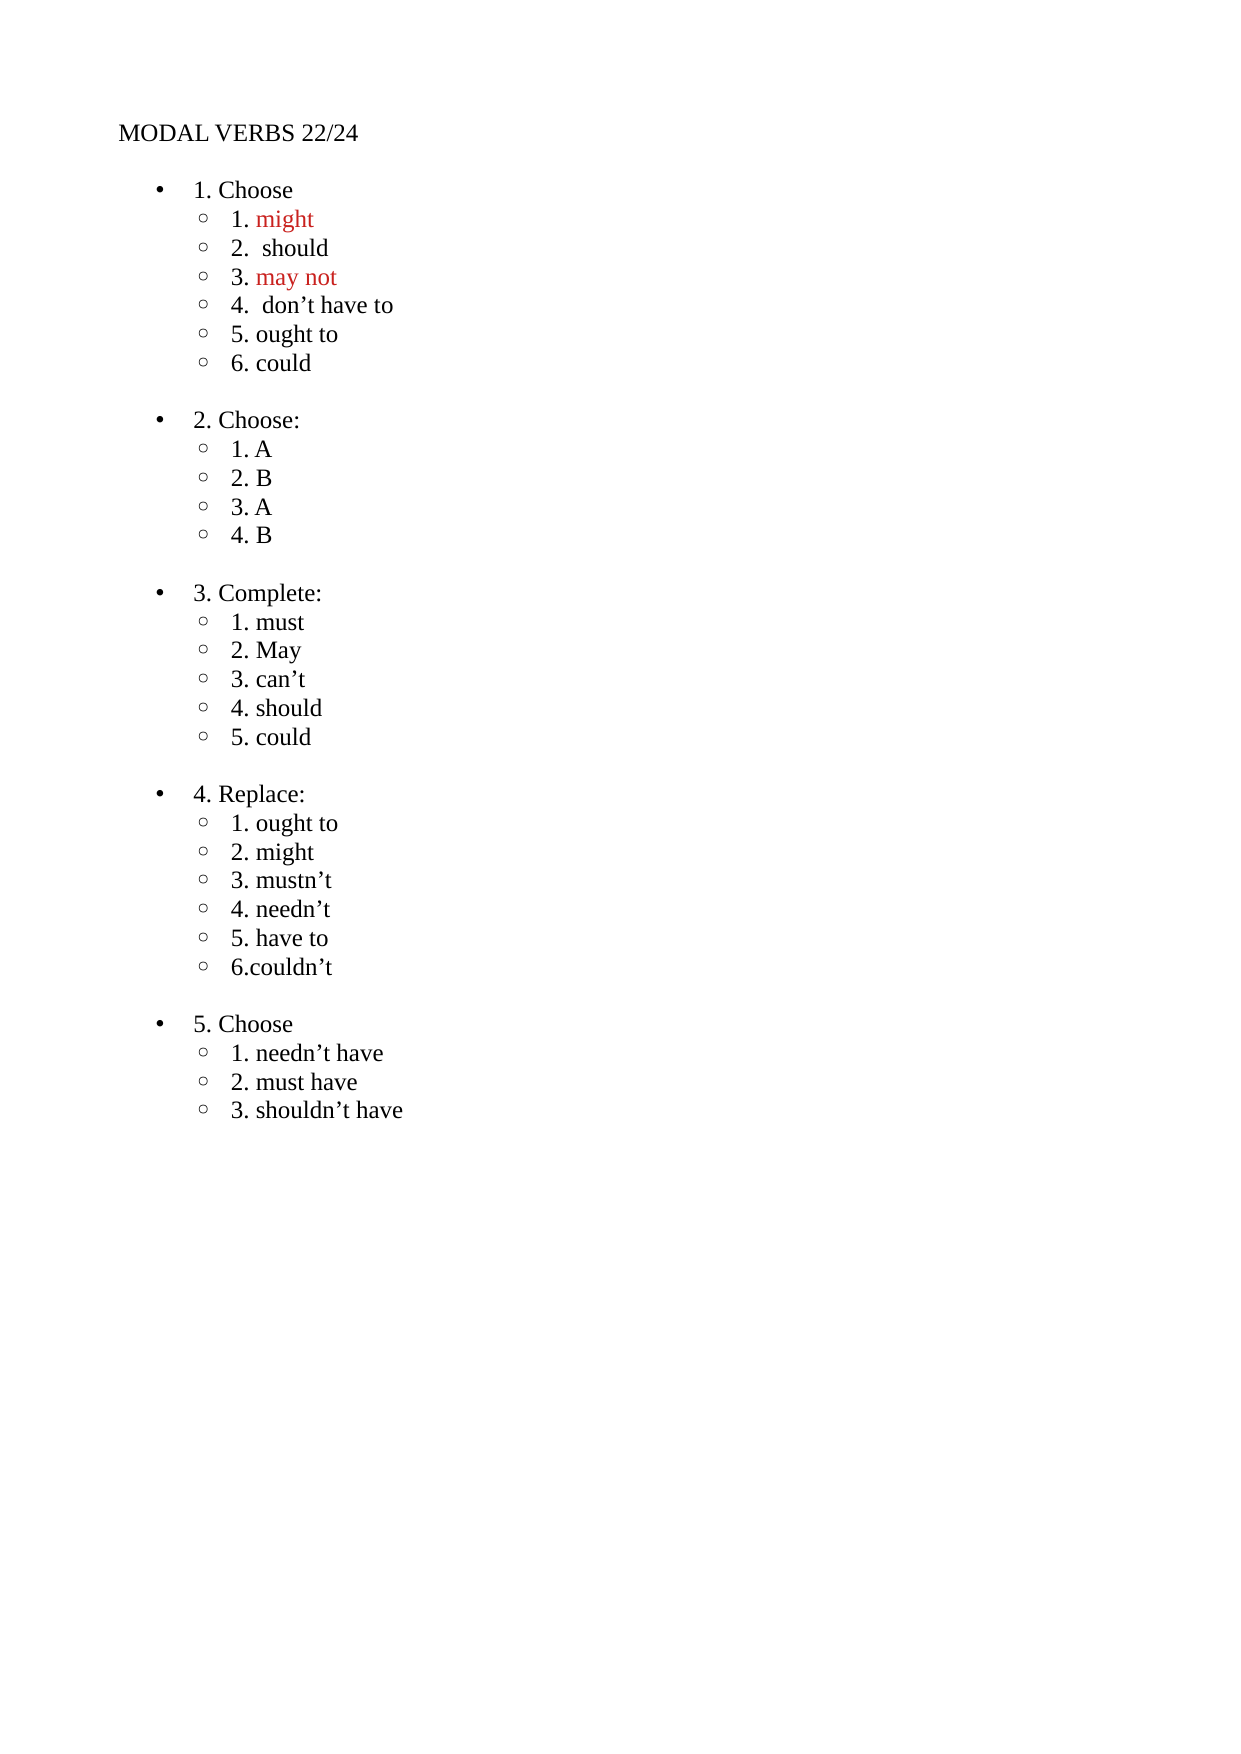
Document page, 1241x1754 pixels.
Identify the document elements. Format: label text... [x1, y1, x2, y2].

list 2. B [193, 463, 1122, 492]
list 2. May [193, 636, 1122, 664]
list 4. Replace: [156, 779, 1122, 808]
list 1. might [193, 204, 1122, 233]
list 2. must have [193, 1067, 1122, 1096]
list 2. Choose: [156, 406, 1122, 434]
list 6. could [193, 348, 1122, 377]
text MODAL VERBS 22/24 [118, 118, 1122, 147]
list 2. should [193, 233, 1122, 262]
list 1. must [193, 607, 1122, 636]
list 4. needn’t [193, 894, 1122, 923]
list 5. could [193, 722, 1122, 751]
list 6.couldn’t [193, 952, 1122, 981]
list 4. B [193, 521, 1122, 549]
list 3. shouldn’t have [193, 1096, 1122, 1124]
list 3. A [193, 492, 1122, 521]
list 3. Complete: [156, 578, 1122, 607]
list 2. might [193, 837, 1122, 866]
list 1. ought to [193, 808, 1122, 837]
list 1. needn’t have [193, 1038, 1122, 1067]
list 5. ought to [193, 319, 1122, 348]
list 3. may not [193, 262, 1122, 291]
list 4. should [193, 693, 1122, 722]
list 3. can’t [193, 664, 1122, 693]
list 1. Choose [156, 176, 1122, 204]
list 5. have to [193, 923, 1122, 952]
list 1. A [193, 434, 1122, 463]
list 3. mustn’t [193, 866, 1122, 894]
list 5. Choose [156, 1009, 1122, 1038]
list 4. don’t have to [193, 291, 1122, 319]
